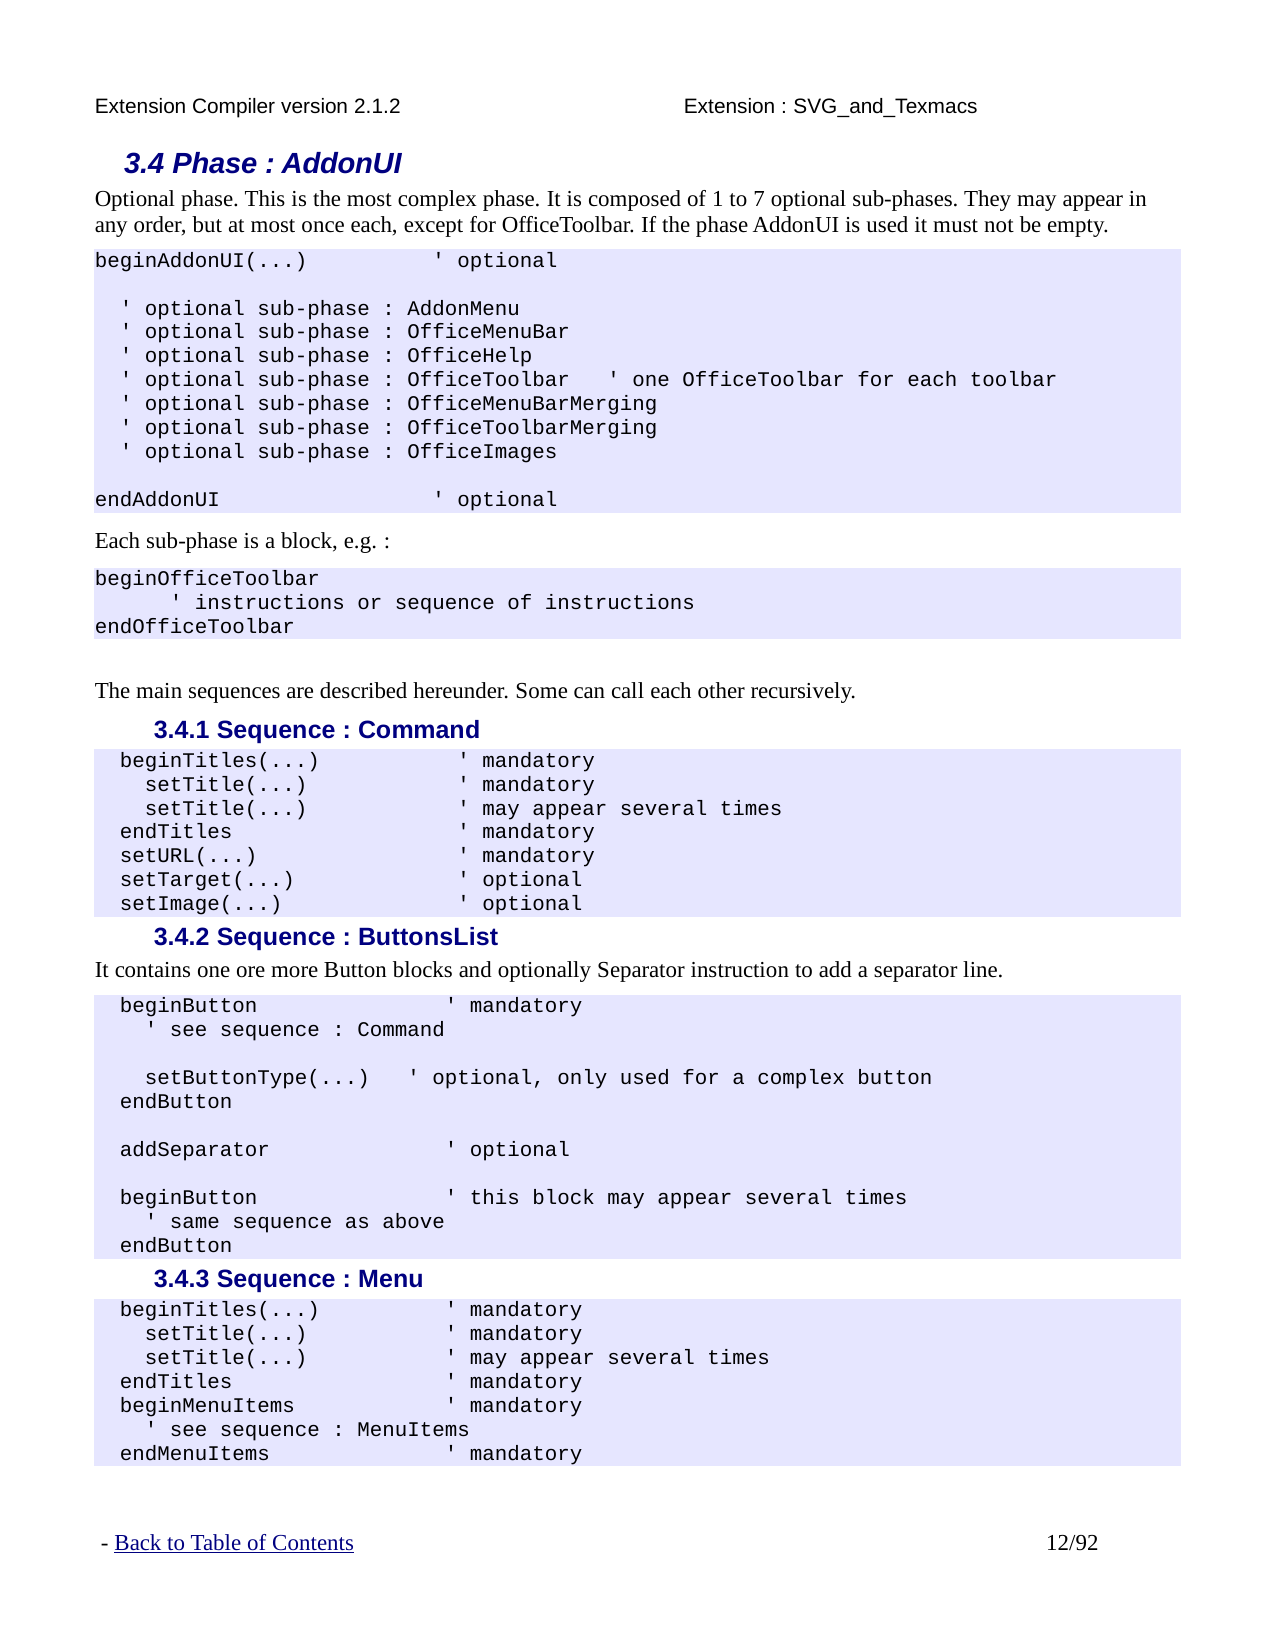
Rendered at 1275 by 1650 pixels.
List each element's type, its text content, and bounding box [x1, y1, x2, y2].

text ' optional sub-phase : OfficeHelp [94, 345, 1181, 369]
text endTitles ' mandatory [94, 1371, 1181, 1394]
text ' instructions or sequence of instructions [94, 592, 1181, 616]
text beginAddonUI(...) ' optional [94, 249, 1181, 273]
text ' same sequence as above [94, 1211, 1181, 1235]
text endButton [94, 1235, 1181, 1259]
text endOfficeToolbar [94, 616, 1181, 639]
text ' see sequence : MenuItems [94, 1418, 1181, 1442]
text Optional phase. This is the most complex phase. It is composed of 1 to 7 optional sub-phases. They may appear in any order, but at most once each, except for OfficeToolbar. If the phase AddonUI is used it must not be empty. [94, 186, 1181, 237]
text beginTitles(...) ' mandatory [94, 749, 1181, 773]
text endMenuItems ' mandatory [94, 1442, 1181, 1466]
text ' optional sub-phase : OfficeImages [94, 441, 1181, 465]
text ' optional sub-phase : AddonMenu [94, 297, 1181, 321]
subtitle Sequence : Menu [153, 1265, 1181, 1293]
text beginOfficeToolbar [94, 568, 1181, 592]
text ' optional sub-phase : OfficeToolbar ' one OfficeToolbar for each toolbar [94, 369, 1181, 393]
subtitle Phase : AddonUI [124, 147, 1181, 180]
text beginButton ' this block may appear several times [94, 1187, 1181, 1211]
text setTitle(...) ' mandatory [94, 773, 1181, 797]
text beginButton ' mandatory [94, 995, 1181, 1019]
text setButtonType(...) ' optional, only used for a complex button [94, 1067, 1181, 1091]
text setImage(...) ' optional [94, 893, 1181, 917]
text The main sequences are described hereunder. Some can call each other recursively. [94, 678, 1181, 703]
text ' optional sub-phase : OfficeToolbarMerging [94, 417, 1181, 441]
text beginMenuItems ' mandatory [94, 1394, 1181, 1418]
text It contains one ore more Button blocks and optionally Separator instruction to add a separator line. [94, 957, 1181, 983]
text endButton [94, 1091, 1181, 1115]
text addSeparator ' optional [94, 1139, 1181, 1163]
text beginTitles(...) ' mandatory [94, 1299, 1181, 1323]
text endTitles ' mandatory [94, 821, 1181, 845]
text setTitle(...) ' mandatory [94, 1323, 1181, 1347]
text setTarget(...) ' optional [94, 869, 1181, 893]
text ' see sequence : Command [94, 1019, 1181, 1043]
subtitle Sequence : Command [153, 716, 1181, 744]
text setTitle(...) ' may appear several times [94, 1347, 1181, 1371]
text ' optional sub-phase : OfficeMenuBarMerging [94, 393, 1181, 417]
text setURL(...) ' mandatory [94, 845, 1181, 869]
subtitle Sequence : ButtonsList [153, 923, 1181, 951]
text setTitle(...) ' may appear several times [94, 797, 1181, 821]
text endAddonUI ' optional [94, 489, 1181, 513]
text ' optional sub-phase : OfficeMenuBar [94, 321, 1181, 345]
text Each sub-phase is a block, e.g. : [94, 528, 1181, 553]
